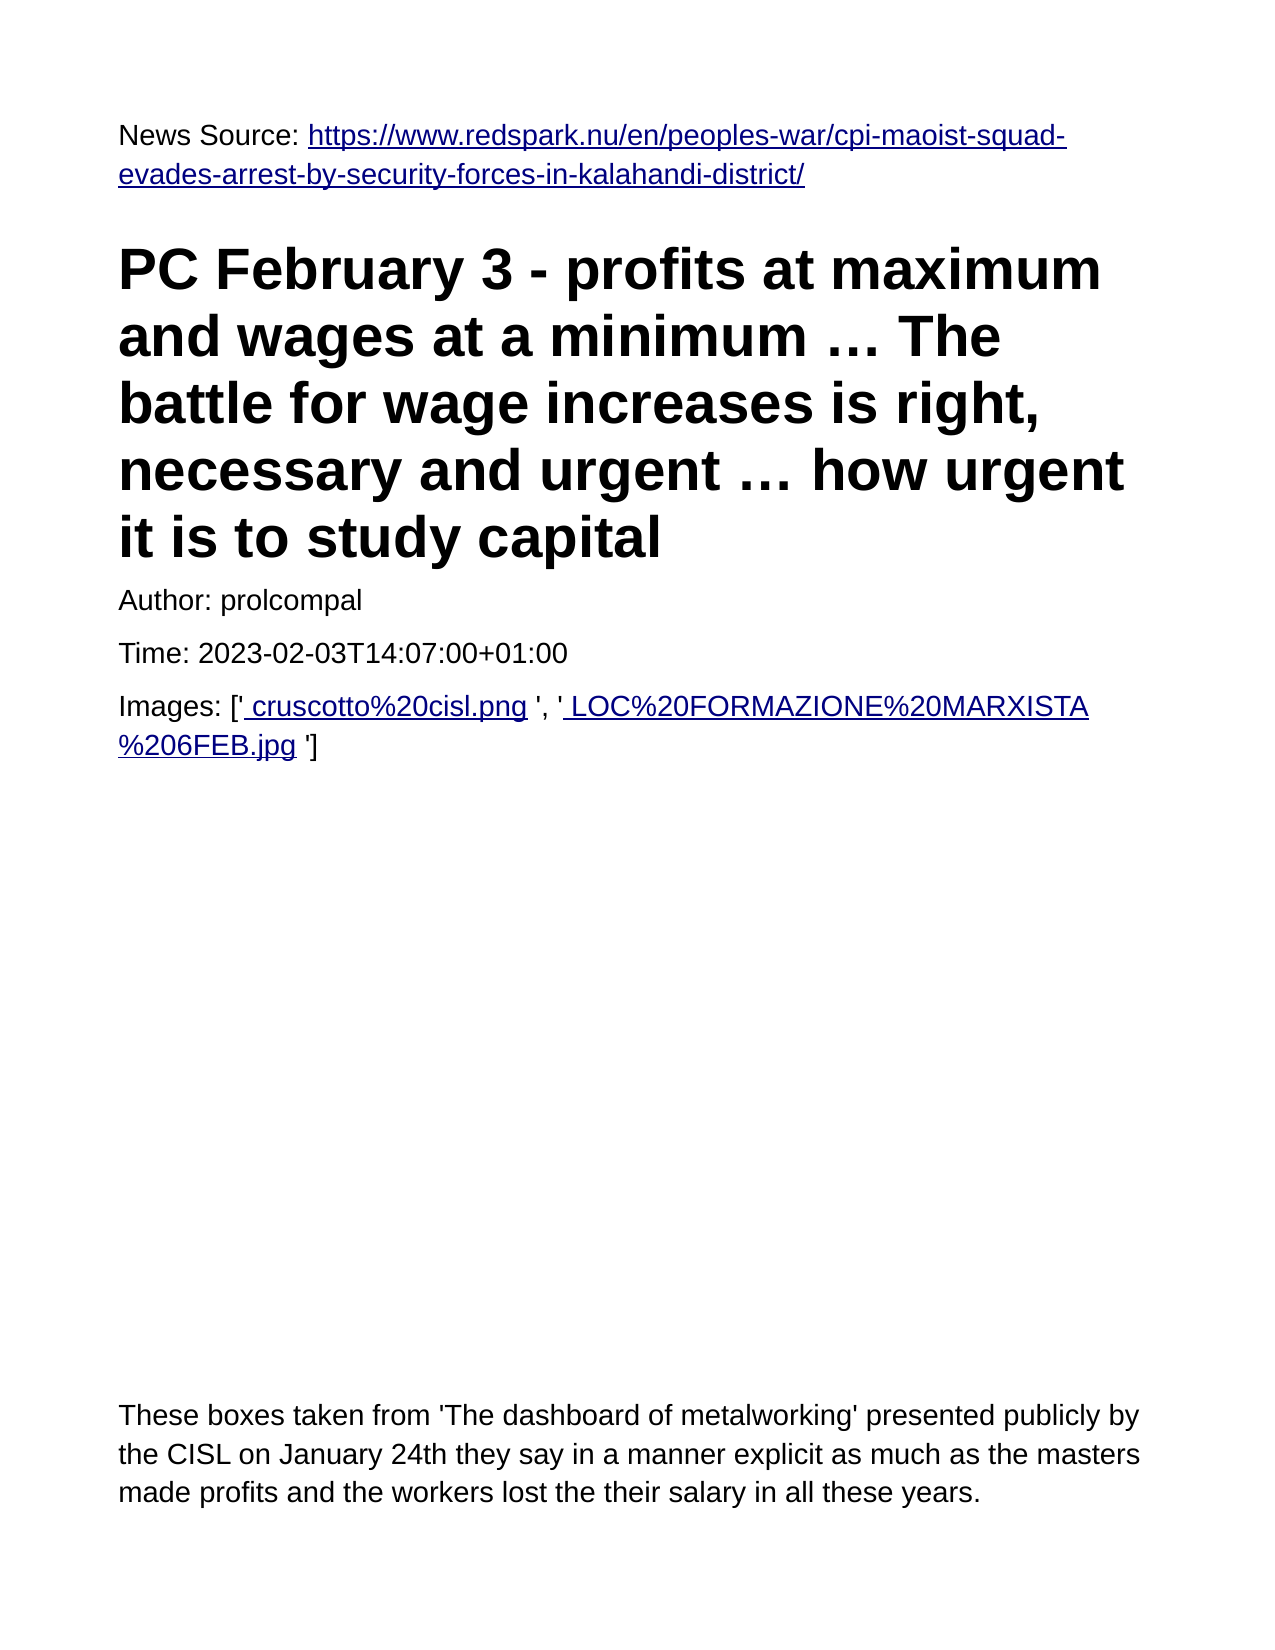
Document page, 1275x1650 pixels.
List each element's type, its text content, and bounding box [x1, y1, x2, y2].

text Images: [' cruscotto%20cisl.png ', ' LOC%20FORMAZIONE%20MARXISTA%206FEB.jpg '] [118, 689, 1157, 761]
text These boxes taken from 'The dashboard of metalworking' presented publicly by the CISL on January 24th they say in a manner explicit as much as the masters made profits and the workers lost the their salary in all these years. [118, 781, 1157, 1509]
text Author: prolcompal [118, 583, 1157, 616]
subtitle PC February 3 - profits at maximum and wages at a minimum … The battle for wage increases is right, necessary and urgent … how urgent it is to study capital [118, 235, 1157, 570]
text News Source: https://www.redspark.nu/en/peoples-war/cpi-maoist-squad-evades-arrest-by-security-forces-in-kalahandi-district/ [118, 118, 1157, 190]
text Time: 2023-02-03T14:07:00+01:00 [118, 636, 1157, 669]
